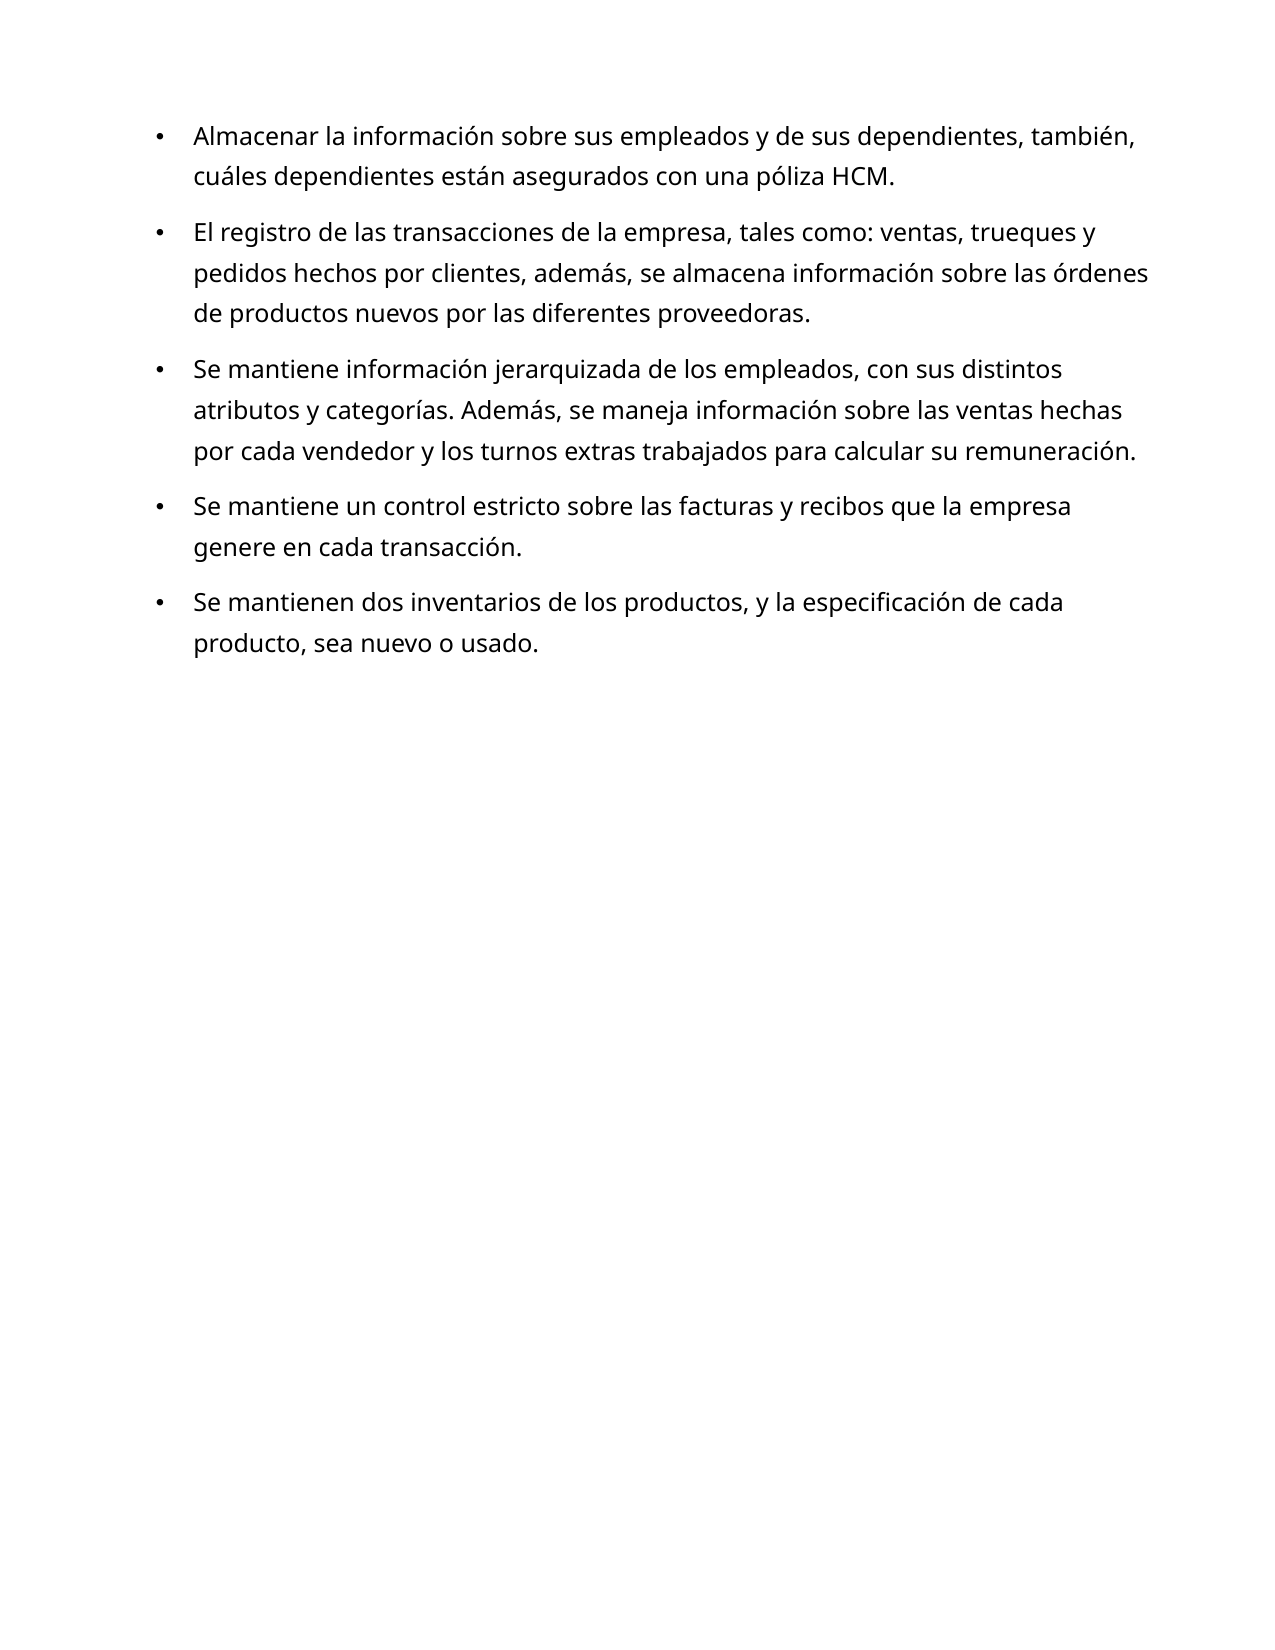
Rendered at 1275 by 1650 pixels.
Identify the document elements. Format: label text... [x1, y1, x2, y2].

list Se mantiene información jerarquizada de los empleados, con sus distintos atributos y categorías. Además, se maneja información sobre las ventas hechas por cada vendedor y los turnos extras trabajados para calcular su remuneración. [156, 351, 1157, 467]
list El registro de las transacciones de la empresa, tales como: ventas, trueques y pedidos hechos por clientes, además, se almacena información sobre las órdenes de productos nuevos por las diferentes proveedoras. [156, 214, 1157, 330]
list Se mantienen dos inventarios de los productos, y la especificación de cada producto, sea nuevo o usado. [156, 585, 1157, 660]
list Almacenar la información sobre sus empleados y de sus dependientes, también, cuáles dependientes están asegurados con una póliza HCM. [156, 118, 1157, 193]
list Se mantiene un control estricto sobre las facturas y recibos que la empresa genere en cada transacción. [156, 488, 1157, 563]
